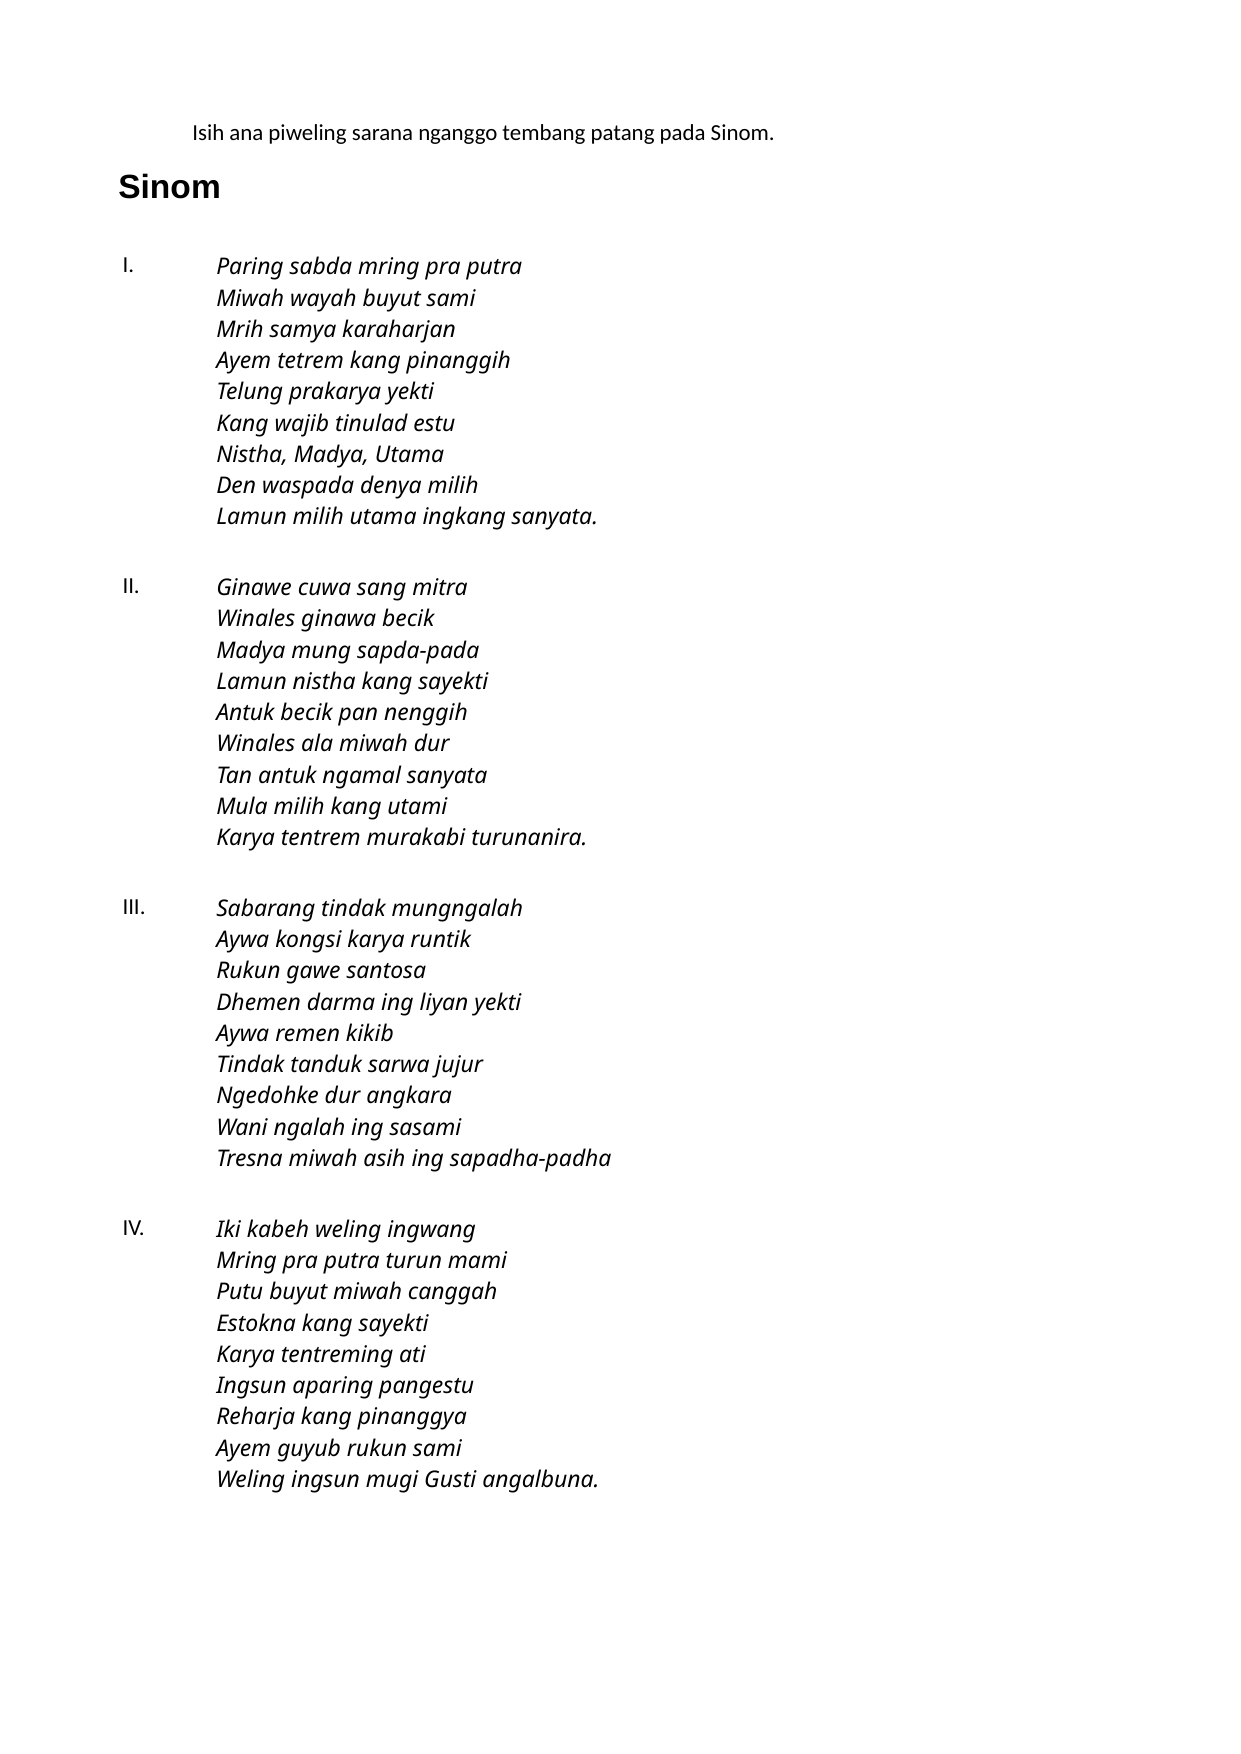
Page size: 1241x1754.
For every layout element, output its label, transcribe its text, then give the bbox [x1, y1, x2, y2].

table_cell IV. [118, 1209, 212, 1529]
table_header I. [118, 246, 212, 567]
table_header Paring sabda mring pra putra Miwah wayah buyut sami Mrih samya karaharjan Ayem tetrem kang pinanggih Telung prakarya yekti Kang wajib tinulad estu Nistha, Madya, Utama Den waspada denya milih Lamun milih utama ingkang sanyata. [212, 246, 1123, 567]
table_cell II. [118, 567, 212, 888]
text Isih ana piweling sarana nganggo tembang patang pada Sinom. [118, 118, 1122, 146]
table_cell Sabarang tindak mungngalah Aywa kongsi karya runtik Rukun gawe santosa Dhemen darma ing liyan yekti Aywa remen kikib Tindak tanduk sarwa jujur Ngedohke dur angkara Wani ngalah ing sasami Tresna miwah asih ing sapadha-padha [212, 888, 1123, 1209]
table_cell III. [118, 888, 212, 1209]
table_cell Iki kabeh weling ingwang Mring pra putra turun mami Putu buyut miwah canggah Estokna kang sayekti Karya tentreming ati Ingsun aparing pangestu Reharja kang pinanggya Ayem guyub rukun sami Weling ingsun mugi Gusti angalbuna. [212, 1209, 1123, 1529]
table_cell Ginawe cuwa sang mitra Winales ginawa becik Madya mung sapda-pada Lamun nistha kang sayekti Antuk becik pan nenggih Winales ala miwah dur Tan antuk ngamal sanyata Mula milih kang utami Karya tentrem murakabi turunanira. [212, 567, 1123, 888]
subtitle Sinom [118, 167, 1122, 206]
